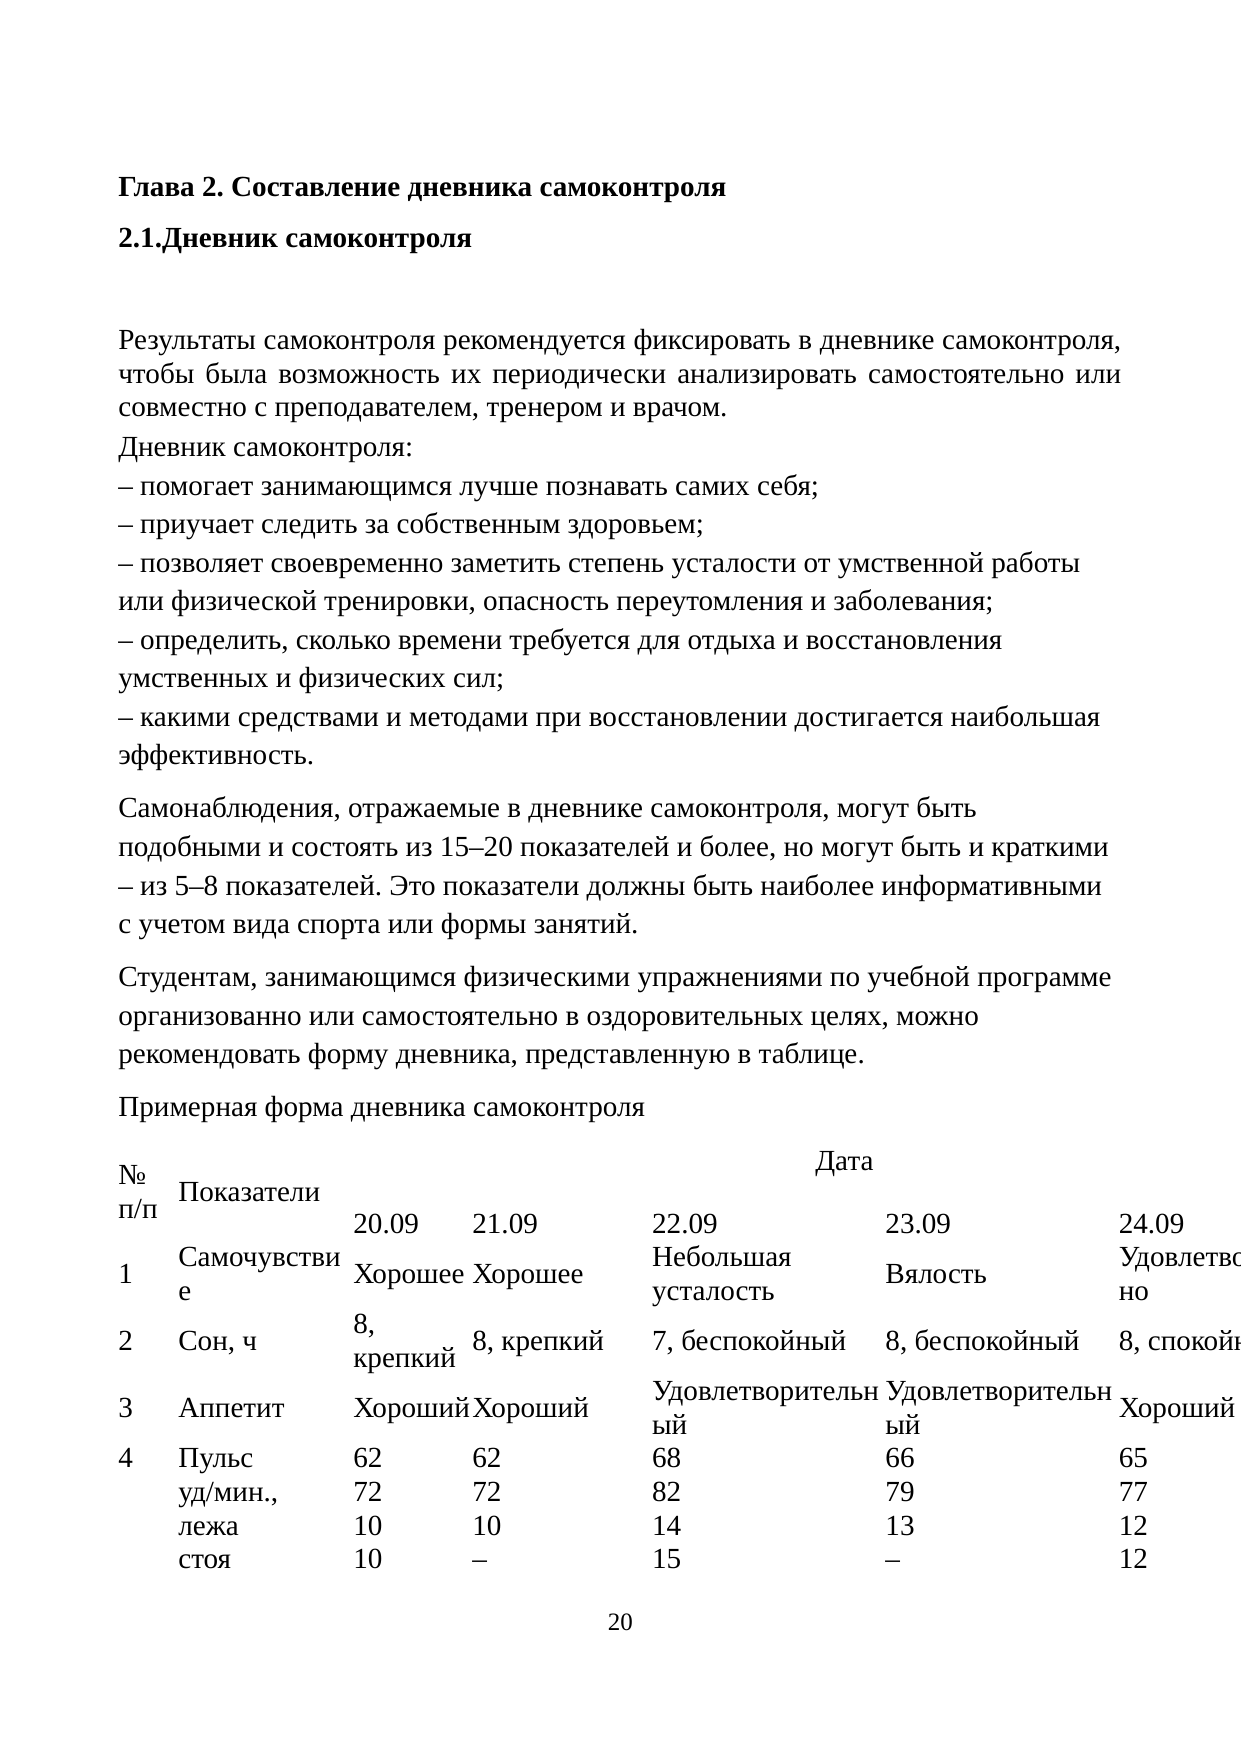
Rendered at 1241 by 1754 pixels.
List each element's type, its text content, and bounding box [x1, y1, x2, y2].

table_cell 65 77 12 12 [1119, 1441, 1240, 1575]
table_cell 8, крепкий [472, 1306, 652, 1373]
table_cell Хороший [1119, 1374, 1240, 1441]
table_cell Сон, ч [178, 1306, 353, 1373]
table_cell 8, крепкий [353, 1306, 472, 1373]
table_cell Самочувствие [178, 1239, 353, 1306]
table_cell 21.09 [472, 1206, 652, 1239]
table_cell Хорошее [353, 1239, 472, 1306]
table_cell 4 [118, 1441, 178, 1575]
table_cell Удовлетворительно [1119, 1239, 1240, 1306]
text Результаты самоконтроля рекомендуется фиксировать в дневнике самоконтроля, чтобы была возможность их периодически анализировать самостоятельно или совместно с преподавателем, тренером и врачом. [118, 322, 1122, 423]
table_cell 1 [118, 1239, 178, 1306]
table_header Показатели [178, 1143, 353, 1239]
table_cell 62 72 10 10 [353, 1441, 472, 1575]
table_cell 2 [118, 1306, 178, 1373]
table_cell 62 72 10 – [472, 1441, 652, 1575]
text 2.1.Дневник самоконтроля [118, 220, 1122, 254]
table_cell 68 82 14 15 [652, 1441, 885, 1575]
table_cell 8, спокойный [1119, 1306, 1240, 1373]
text Студентам, занимающимся физическими упражнениями по учебной программе организованно или самостоятельно в оздоровительных целях, можно рекомендовать форму дневника, представленную в таблице. [118, 959, 1122, 1070]
table_cell Хороший [472, 1374, 652, 1441]
table_cell Хороший [353, 1374, 472, 1441]
text Дневник самоконтроля: – помогает занимающимся лучше познавать самих себя; – приучает следить за собственным здоровьем; – позволяет своевременно заметить степень усталости от умственной работы или физической тренировки, опасность переутомления и заболевания; – определить, сколько времени требуется для отдыха и восстановления умственных и физических сил; – какими средствами и методами при восстановлении достигается наибольшая эффективность. [118, 429, 1122, 771]
table_cell 7, беспокойный [652, 1306, 885, 1373]
table_cell Пульс уд/мин., лежа стоя [178, 1441, 353, 1575]
table_cell 8, беспокойный [885, 1306, 1118, 1373]
table_cell 20.09 [353, 1206, 472, 1239]
text Самонаблюдения, отражаемые в дневнике самоконтроля, могут быть подобными и состоять из 15–20 показателей и более, но могут быть и краткими – из 5–8 показателей. Это показатели должны быть наиболее информативными с учетом вида спорта или формы занятий. [118, 791, 1122, 940]
table_cell 3 [118, 1374, 178, 1441]
table_cell Небольшая усталость [652, 1239, 885, 1306]
table_cell Вялость [885, 1239, 1118, 1306]
table_cell Хорошее [472, 1239, 652, 1306]
table_header № п/п [118, 1143, 178, 1239]
table_cell Удовлетворительный [885, 1374, 1118, 1441]
table_cell Аппетит [178, 1374, 353, 1441]
table_header Дата [353, 1143, 1240, 1206]
table_cell 22.09 [652, 1206, 885, 1239]
table_cell Удовлетворительный [652, 1374, 885, 1441]
text Примерная форма дневника самоконтроля [118, 1089, 1122, 1123]
table_cell 66 79 13 – [885, 1441, 1118, 1575]
text Глава 2. Составление дневника самоконтроля [118, 169, 1122, 203]
table_cell 23.09 [885, 1206, 1118, 1239]
table_cell 24.09 [1119, 1206, 1240, 1239]
